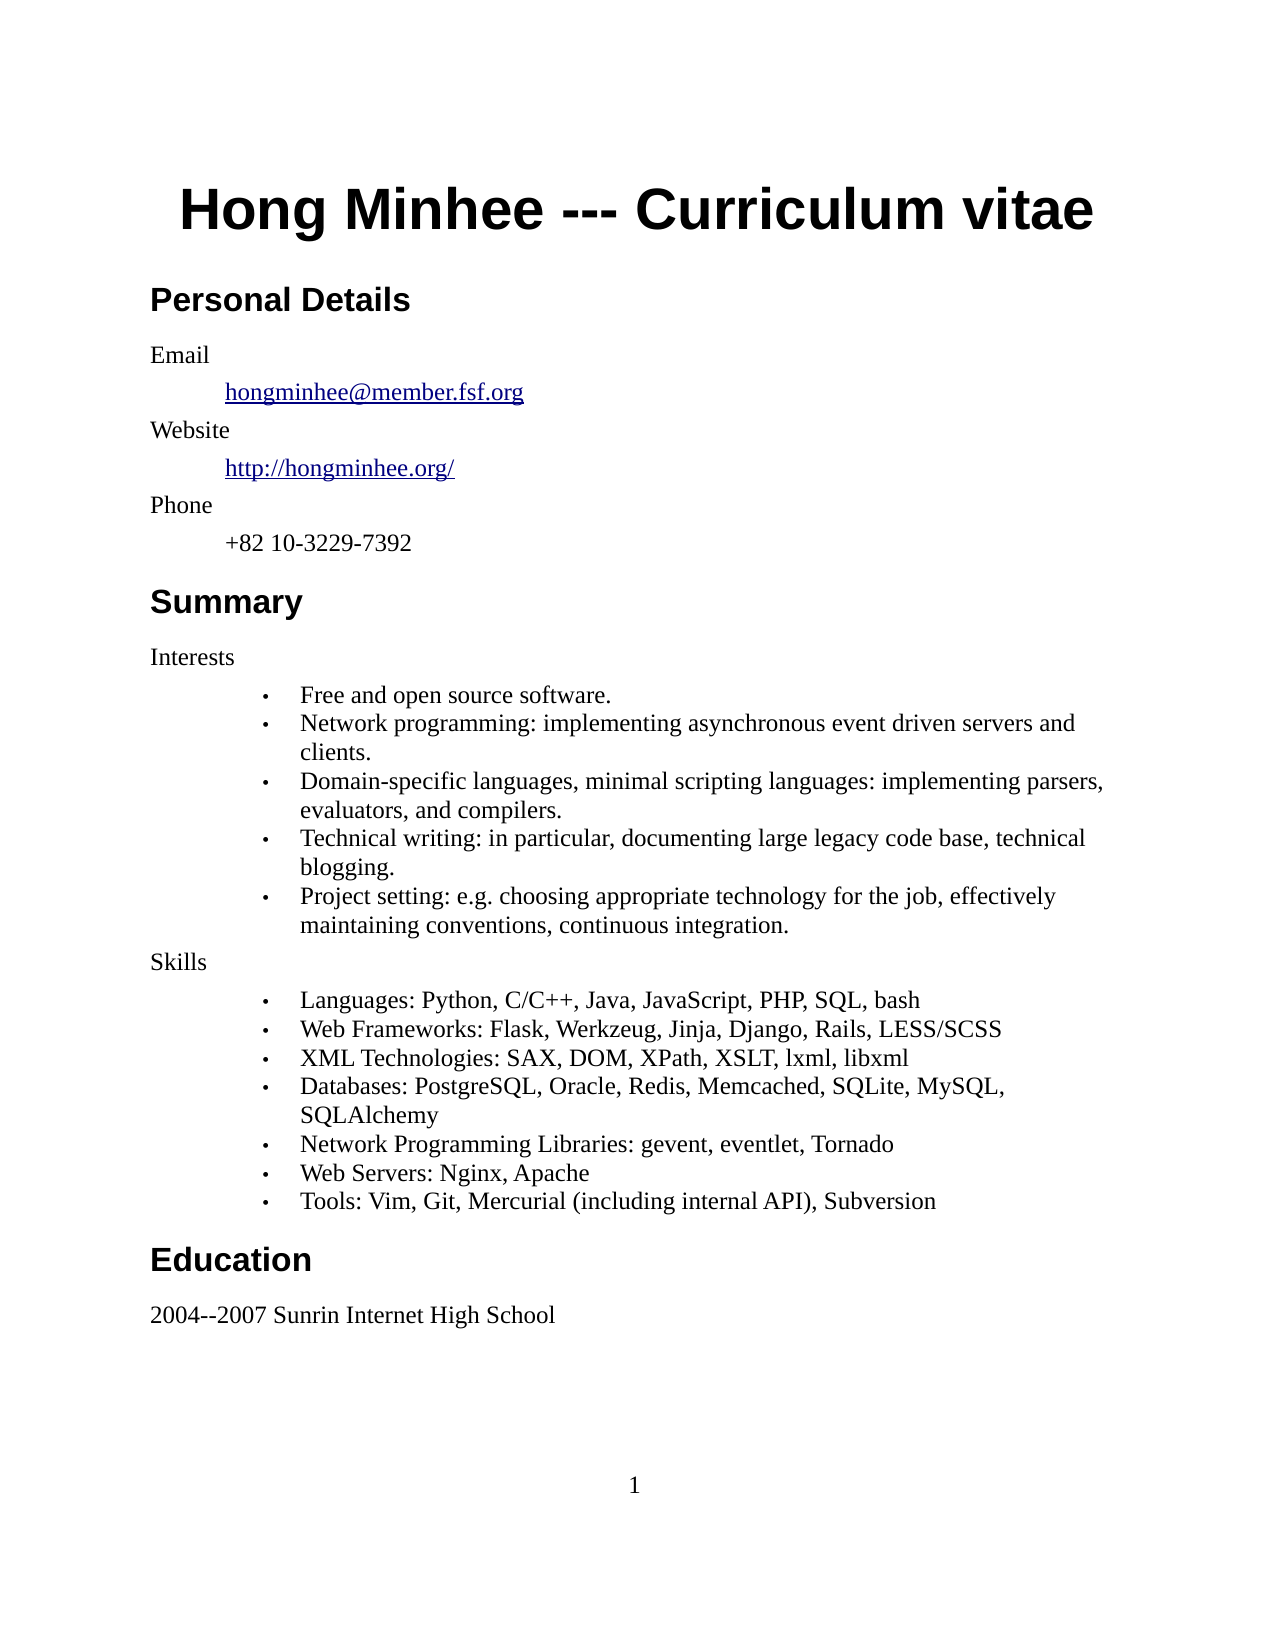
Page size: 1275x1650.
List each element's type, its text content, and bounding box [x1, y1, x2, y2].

list Languages: Python, C/C++, Java, JavaScript, PHP, SQL, bash [262, 985, 1125, 1014]
text 2004--2007 Sunrin Internet High School [150, 1300, 1125, 1329]
list XML Technologies: SAX, DOM, XPath, XSLT, lxml, libxml [262, 1043, 1125, 1071]
subtitle Education [150, 1240, 1125, 1279]
text hongminhee@member.fsf.org [225, 377, 1125, 406]
list Technical writing: in particular, documenting large legacy code base, technical blogging. [262, 823, 1125, 881]
list Project setting: e.g. choosing appropriate technology for the job, effectively maintaining conventions, continuous integration. [262, 881, 1125, 938]
text Skills [150, 947, 1125, 976]
list Web Servers: Nginx, Apache [262, 1158, 1125, 1186]
list Network Programming Libraries: gevent, eventlet, Tornado [262, 1129, 1125, 1158]
list Web Frameworks: Flask, Werkzeug, Jinja, Django, Rails, LESS/SCSS [262, 1014, 1125, 1043]
text +82 10-3229-7392 [225, 528, 1125, 557]
list Databases: PostgreSQL, Oracle, Redis, Memcached, SQLite, MySQL, SQLAlchemy [262, 1071, 1125, 1129]
text http://hongminhee.org/ [225, 453, 1125, 482]
list Domain-specific languages, minimal scripting languages: implementing parsers, evaluators, and compilers. [262, 766, 1125, 823]
subtitle Summary [150, 582, 1125, 621]
list Tools: Vim, Git, Mercurial (including internal API), Subversion [262, 1186, 1125, 1215]
list Network programming: implementing asynchronous event driven servers and clients. [262, 708, 1125, 766]
list Free and open source software. [262, 680, 1125, 708]
subtitle Personal Details [150, 279, 1125, 318]
text Email [150, 340, 1125, 368]
text Interests [150, 642, 1125, 671]
text Phone [150, 491, 1125, 519]
text Website [150, 415, 1125, 444]
title Hong Minhee --- Curriculum vitae [150, 175, 1125, 242]
